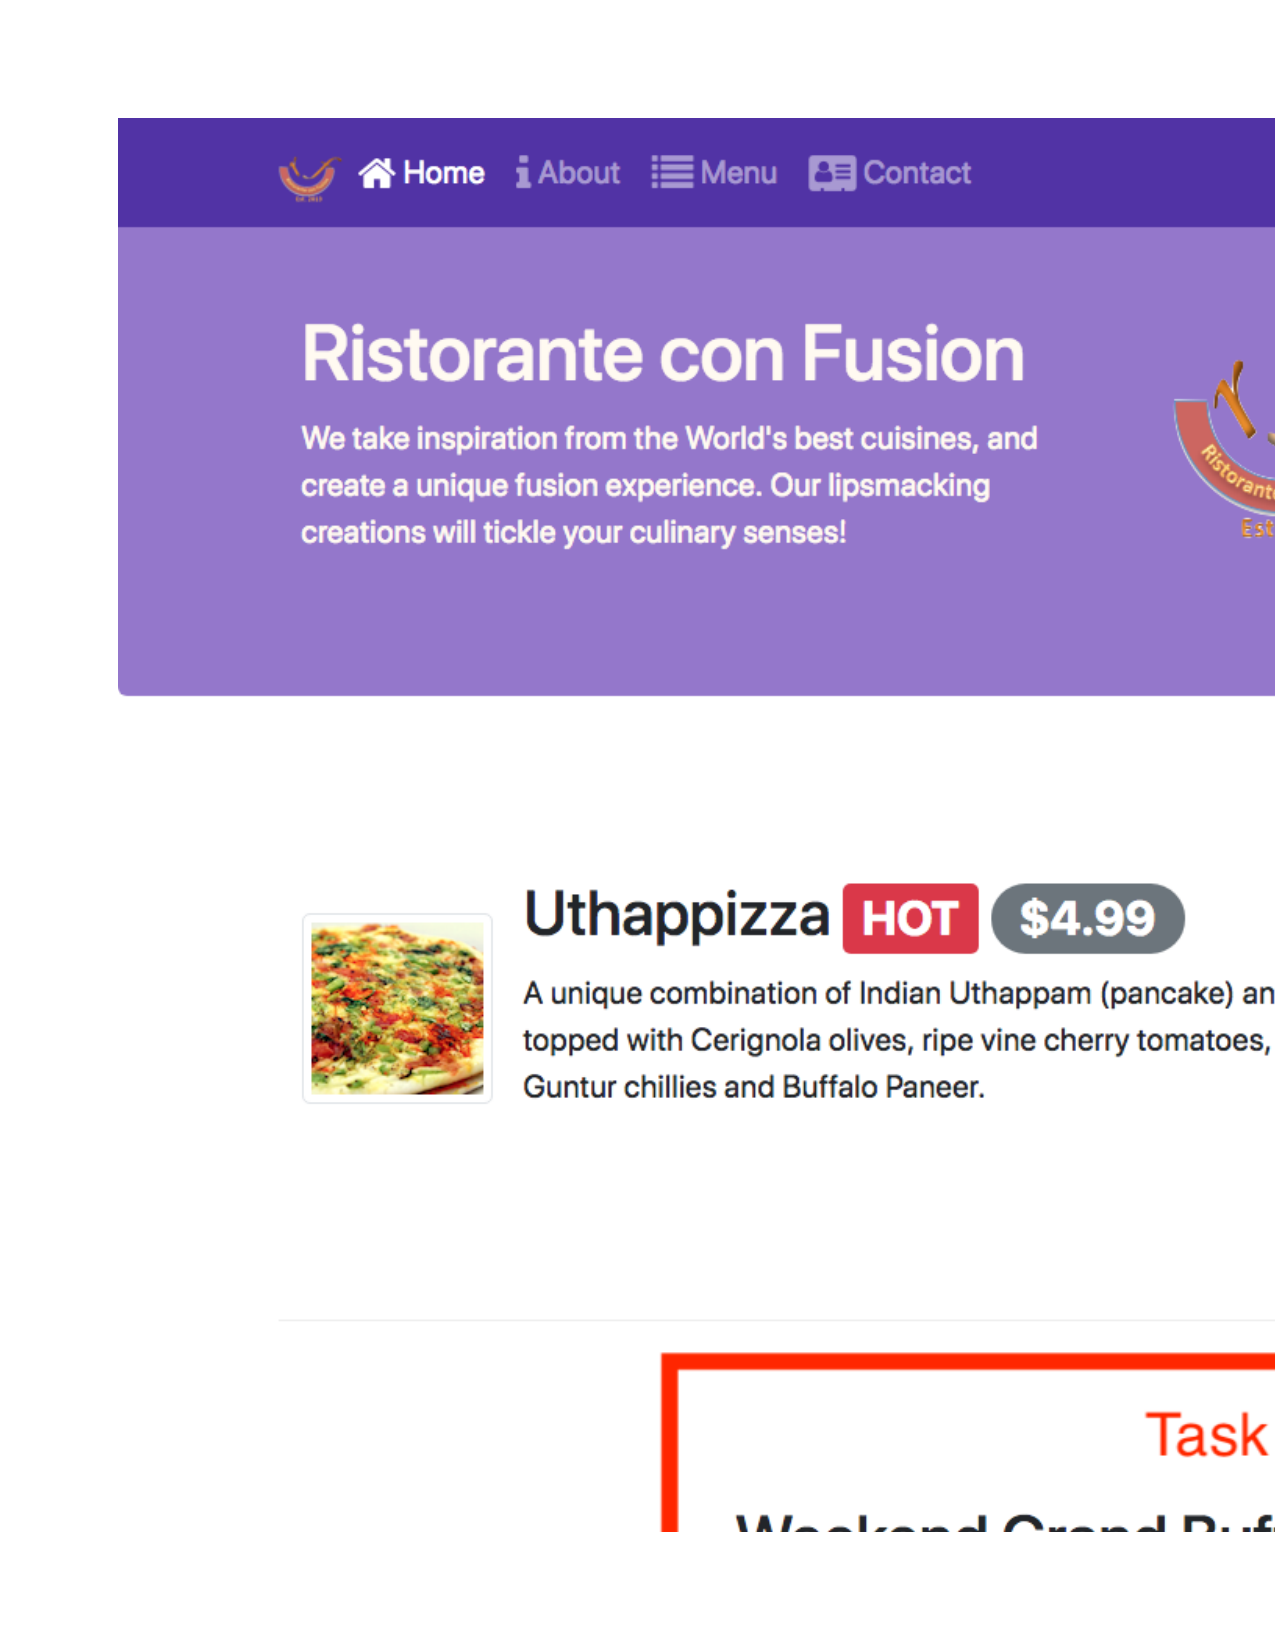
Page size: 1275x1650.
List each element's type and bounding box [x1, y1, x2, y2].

picture [118, 118, 1275, 1532]
